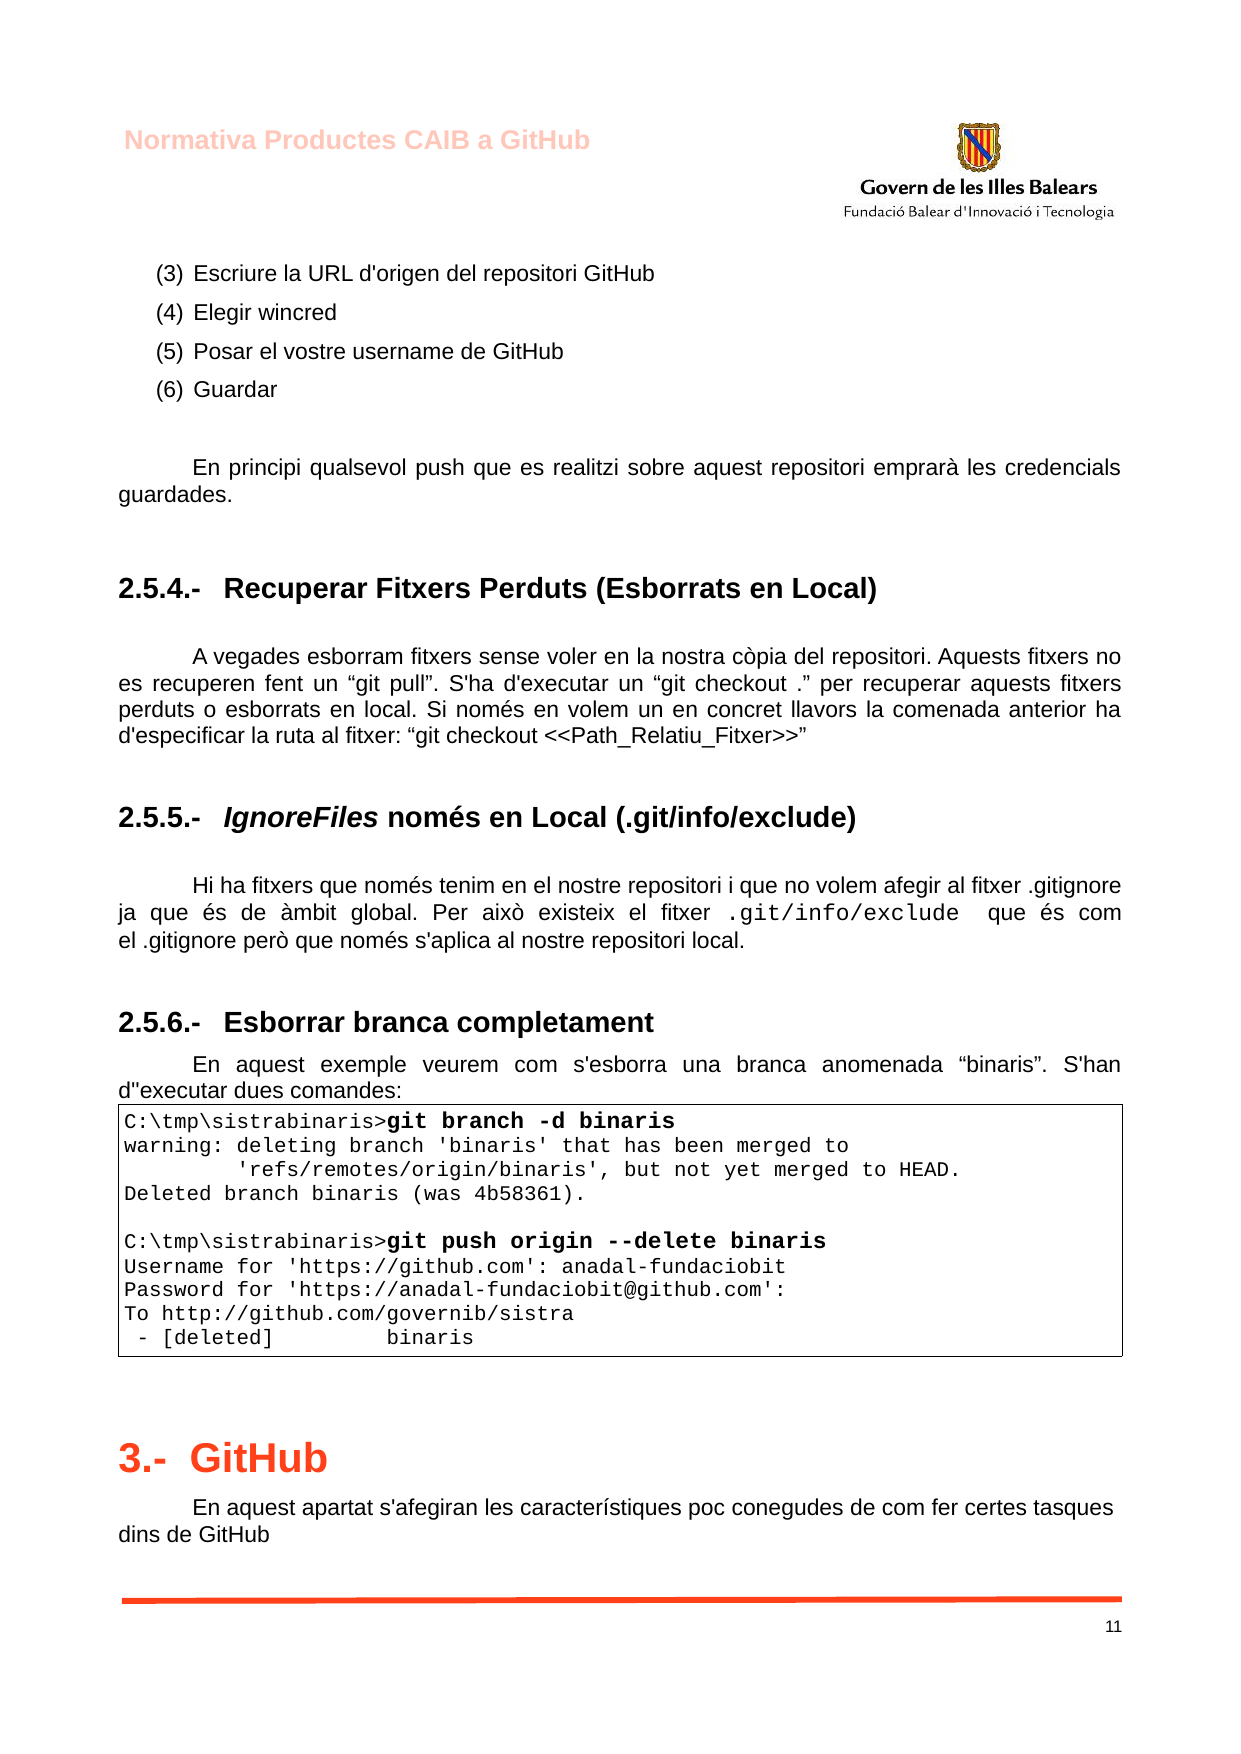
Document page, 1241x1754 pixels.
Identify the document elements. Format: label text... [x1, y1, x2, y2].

list Guardar [156, 376, 1122, 403]
list Escriure la URL d'origen del repositori GitHub [156, 260, 1122, 286]
subtitle Recuperar Fitxers Perduts (Esborrats en Local) [118, 571, 1122, 604]
list Elegir wincred [156, 299, 1122, 325]
text Hi ha fitxers que només tenim en el nostre repositori i que no volem afegir al fitxer .gitignore ja que és de àmbit global. Per això existeix el fitxer .git/info/exclude que és com el .gitignore però que només s'aplica al nostre repositori local. [118, 872, 1122, 953]
text En aquest apartat s'afegiran les característiques poc conegudes de com fer certes tasques dins de GitHub [118, 1494, 1122, 1547]
subtitle Esborrar branca completament [118, 1005, 1122, 1038]
text A vegades esborram fitxers sense voler en la nostra còpia del repositori. Aquests fitxers no es recuperen fent un “git pull”. S'ha d'executar un “git checkout .” per recuperar aquests fitxers perduts o esborrats en local. Si només en volem un en concret llavors la comenada anterior ha d'especificar la ruta al fitxer: “git checkout <<Path_Relatiu_Fitxer>>” [118, 643, 1122, 748]
subtitle GitHub [118, 1434, 1122, 1482]
subtitle IgnoreFiles només en Local (.git/info/exclude) [118, 800, 1122, 833]
picture [840, 123, 1117, 220]
table_header C:\tmp\sistrabinaris>git branch -d binaris warning: deleting branch 'binaris' that has been merged to 'refs/remotes/origin/binaris', but not yet merged to HEAD. Deleted branch binaris (was 4b58361). C:\tmp\sistrabinaris>git push origin --delete binaris Username for 'https://github.com': anadal-fundaciobit Password for 'https://anadal-fundaciobit@github.com': To http://github.com/governib/sistra - [deleted] binaris [119, 1105, 1122, 1356]
list Posar el vostre username de GitHub [156, 338, 1122, 364]
text En aquest exemple veurem com s'esborra una branca anomenada “binaris”. S'han d''executar dues comandes: [118, 1051, 1122, 1103]
text En principi qualsevol push que es realitzi sobre aquest repositori emprarà les credencials guardades. [118, 454, 1122, 507]
